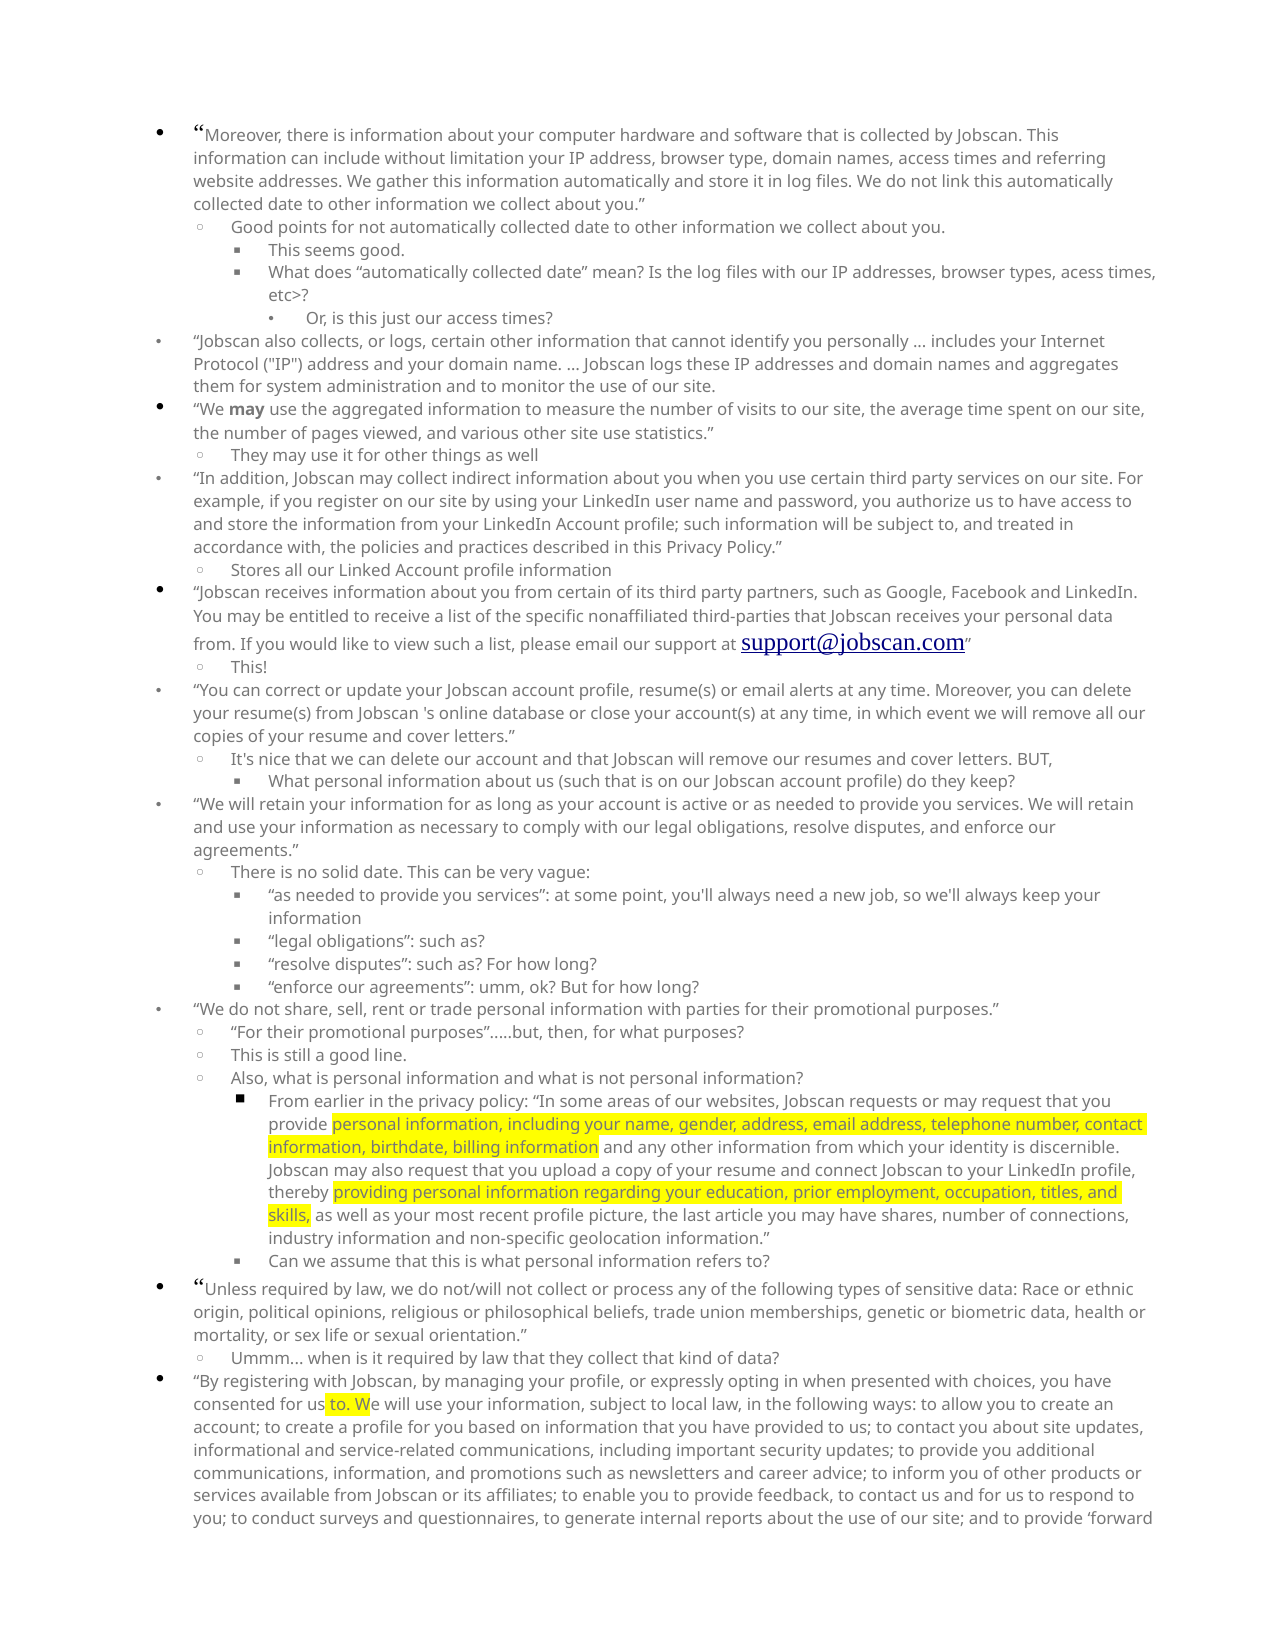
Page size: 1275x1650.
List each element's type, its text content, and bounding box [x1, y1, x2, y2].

list “resolve disputes”: such as? For how long? [231, 952, 1157, 975]
list “Moreover, there is information about your computer hardware and software that is collected by Jobscan. This information can include without limitation your IP address, browser type, domain names, access times and referring website addresses. We gather this information automatically and store it in log files. We do not link this automatically collected date to other information we collect about you.” [156, 118, 1157, 215]
list “We do not share, sell, rent or trade personal information with parties for their promotional purposes.” [156, 998, 1157, 1021]
list “Unless required by law, we do not/will not collect or process any of the following types of sensitive data: Race or ethnic origin, political opinions, religious or philosophical beliefs, trade union memberships, genetic or biometric data, health or mortality, or sex life or sexual orientation.” [156, 1272, 1157, 1347]
list Stores all our Linked Account profile information [193, 558, 1157, 581]
list Good points for not automatically collected date to other information we collect about you. [193, 215, 1157, 238]
list It's nice that we can delete our account and that Jobscan will remove our resumes and cover letters. BUT, [193, 747, 1157, 770]
list This is still a good line. [193, 1043, 1157, 1066]
list Ummm... when is it required by law that they collect that kind of data? [193, 1347, 1157, 1369]
list “In addition, Jobscan may collect indirect information about you when you use certain third party services on our site. For example, if you register on our site by using your LinkedIn user name and password, you authorize us to have access to and store the information from your LinkedIn Account profile; such information will be subject to, and treated in accordance with, the policies and practices described in this Privacy Policy.” [156, 467, 1157, 558]
list This! [193, 656, 1157, 678]
list “By registering with Jobscan, by managing your profile, or expressly opting in when presented with choices, you have consented for us to. We will use your information, subject to local law, in the following ways: to allow you to create an account; to create a profile for you based on information that you have provided to us; to contact you about site updates, informational and service-related communications, including important security updates; to provide you additional communications, information, and promotions such as newsletters and career advice; to inform you of other products or services available from Jobscan or its affiliates; to enable you to provide feedback, to contact us and for us to respond to you; to conduct surveys and questionnaires, to generate internal reports about the use of our site; and to provide ‘forward [156, 1369, 1157, 1529]
list “We will retain your information for as long as your account is active or as needed to provide you services. We will retain and use your information as necessary to comply with our legal obligations, resolve disputes, and enforce our agreements.” [156, 793, 1157, 861]
list This seems good. [231, 238, 1157, 261]
list “Jobscan also collects, or logs, certain other information that cannot identify you personally ... includes your Internet Protocol ("IP") address and your domain name. … Jobscan logs these IP addresses and domain names and aggregates them for system administration and to monitor the use of our site. [156, 329, 1157, 398]
list Or, is this just our access times? [268, 307, 1157, 329]
list “enforce our agreements”: umm, ok? But for how long? [231, 975, 1157, 998]
list What does “automatically collected date” mean? Is the log files with our IP addresses, browser types, acess times, etc>? [231, 261, 1157, 307]
list From earlier in the privacy policy: “In some areas of our websites, Jobscan requests or may request that you provide personal information, including your name, gender, address, email address, telephone number, contact information, birthdate, billing information and any other information from which your identity is discernible. Jobscan may also request that you upload a copy of your resume and connect Jobscan to your LinkedIn profile, thereby providing personal information regarding your education, prior employment, occupation, titles, and skills, as well as your most recent profile picture, the last article you may have shares, number of connections, industry information and non-specific geolocation information.” [231, 1089, 1157, 1249]
list “legal obligations”: such as? [231, 929, 1157, 952]
list What personal information about us (such that is on our Jobscan account profile) do they keep? [231, 770, 1157, 793]
list Also, what is personal information and what is not personal information? [193, 1066, 1157, 1089]
list “Jobscan receives information about you from certain of its third party partners, such as Google, Facebook and LinkedIn. You may be entitled to receive a list of the specific nonaffiliated third-parties that Jobscan receives your personal data from. If you would like to view such a list, please email our support at support@jobscan.com” [156, 581, 1157, 656]
list “We may use the aggregated information to measure the number of visits to our site, the average time spent on our site, the number of pages viewed, and various other site use statistics.” [156, 398, 1157, 444]
list They may use it for other things as well [193, 444, 1157, 467]
list There is no solid date. This can be very vague: [193, 861, 1157, 884]
list Can we assume that this is what personal information refers to? [231, 1249, 1157, 1272]
list “You can correct or update your Jobscan account profile, resume(s) or email alerts at any time. Moreover, you can delete your resume(s) from Jobscan 's online database or close your account(s) at any time, in which event we will remove all our copies of your resume and cover letters.” [156, 678, 1157, 747]
list “For their promotional purposes”.....but, then, for what purposes? [193, 1021, 1157, 1043]
list “as needed to provide you services”: at some point, you'll always need a new job, so we'll always keep your information [231, 884, 1157, 929]
